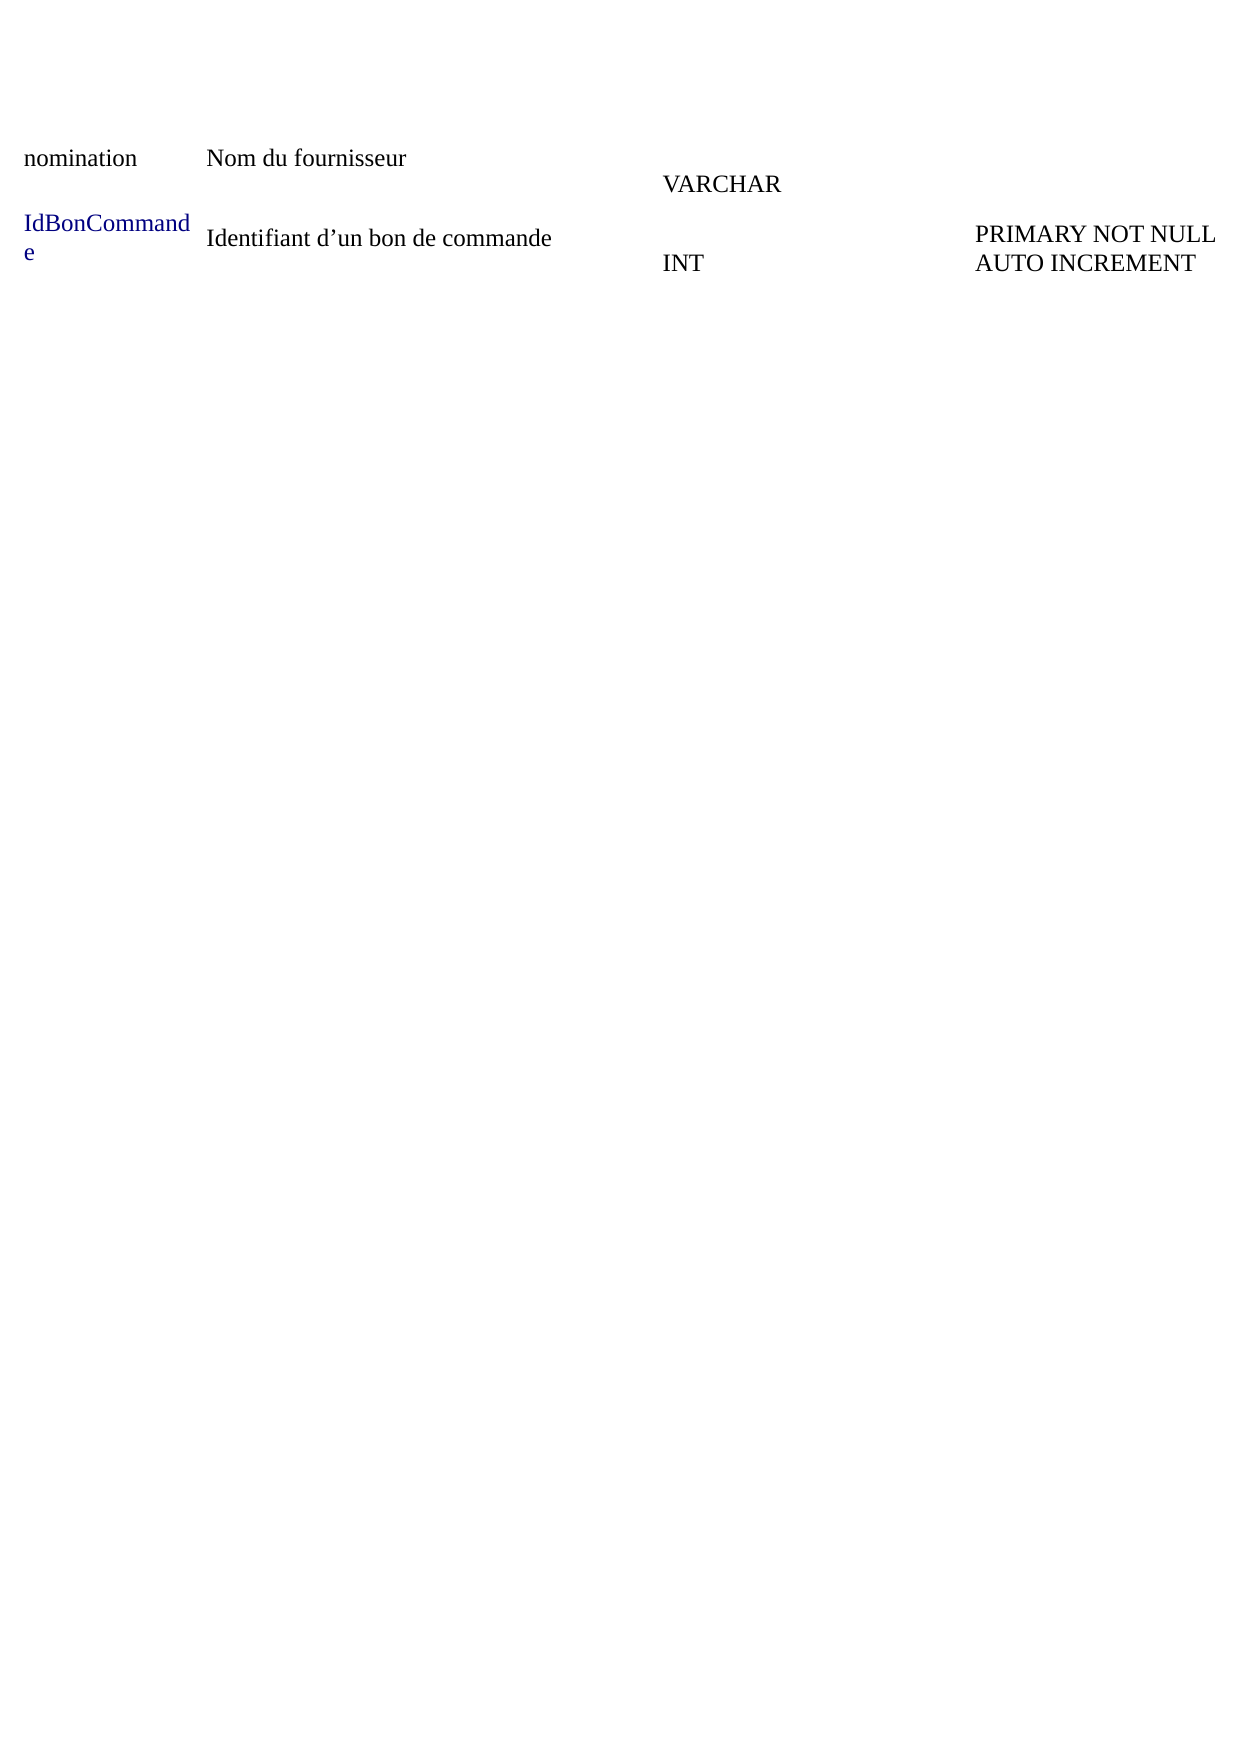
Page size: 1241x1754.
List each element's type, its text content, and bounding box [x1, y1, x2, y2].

table_cell [972, 118, 1220, 197]
table_cell PRIMARY NOT NULL AUTO INCREMENT [972, 198, 1220, 277]
table_cell Nom du fournisseur [203, 118, 659, 197]
table_cell nomination [20, 118, 203, 197]
table_cell INT [659, 198, 972, 277]
table_cell IdBonCommande [20, 198, 203, 277]
table_cell VARCHAR [659, 118, 972, 197]
table_cell Identifiant d’un bon de commande [203, 198, 659, 277]
